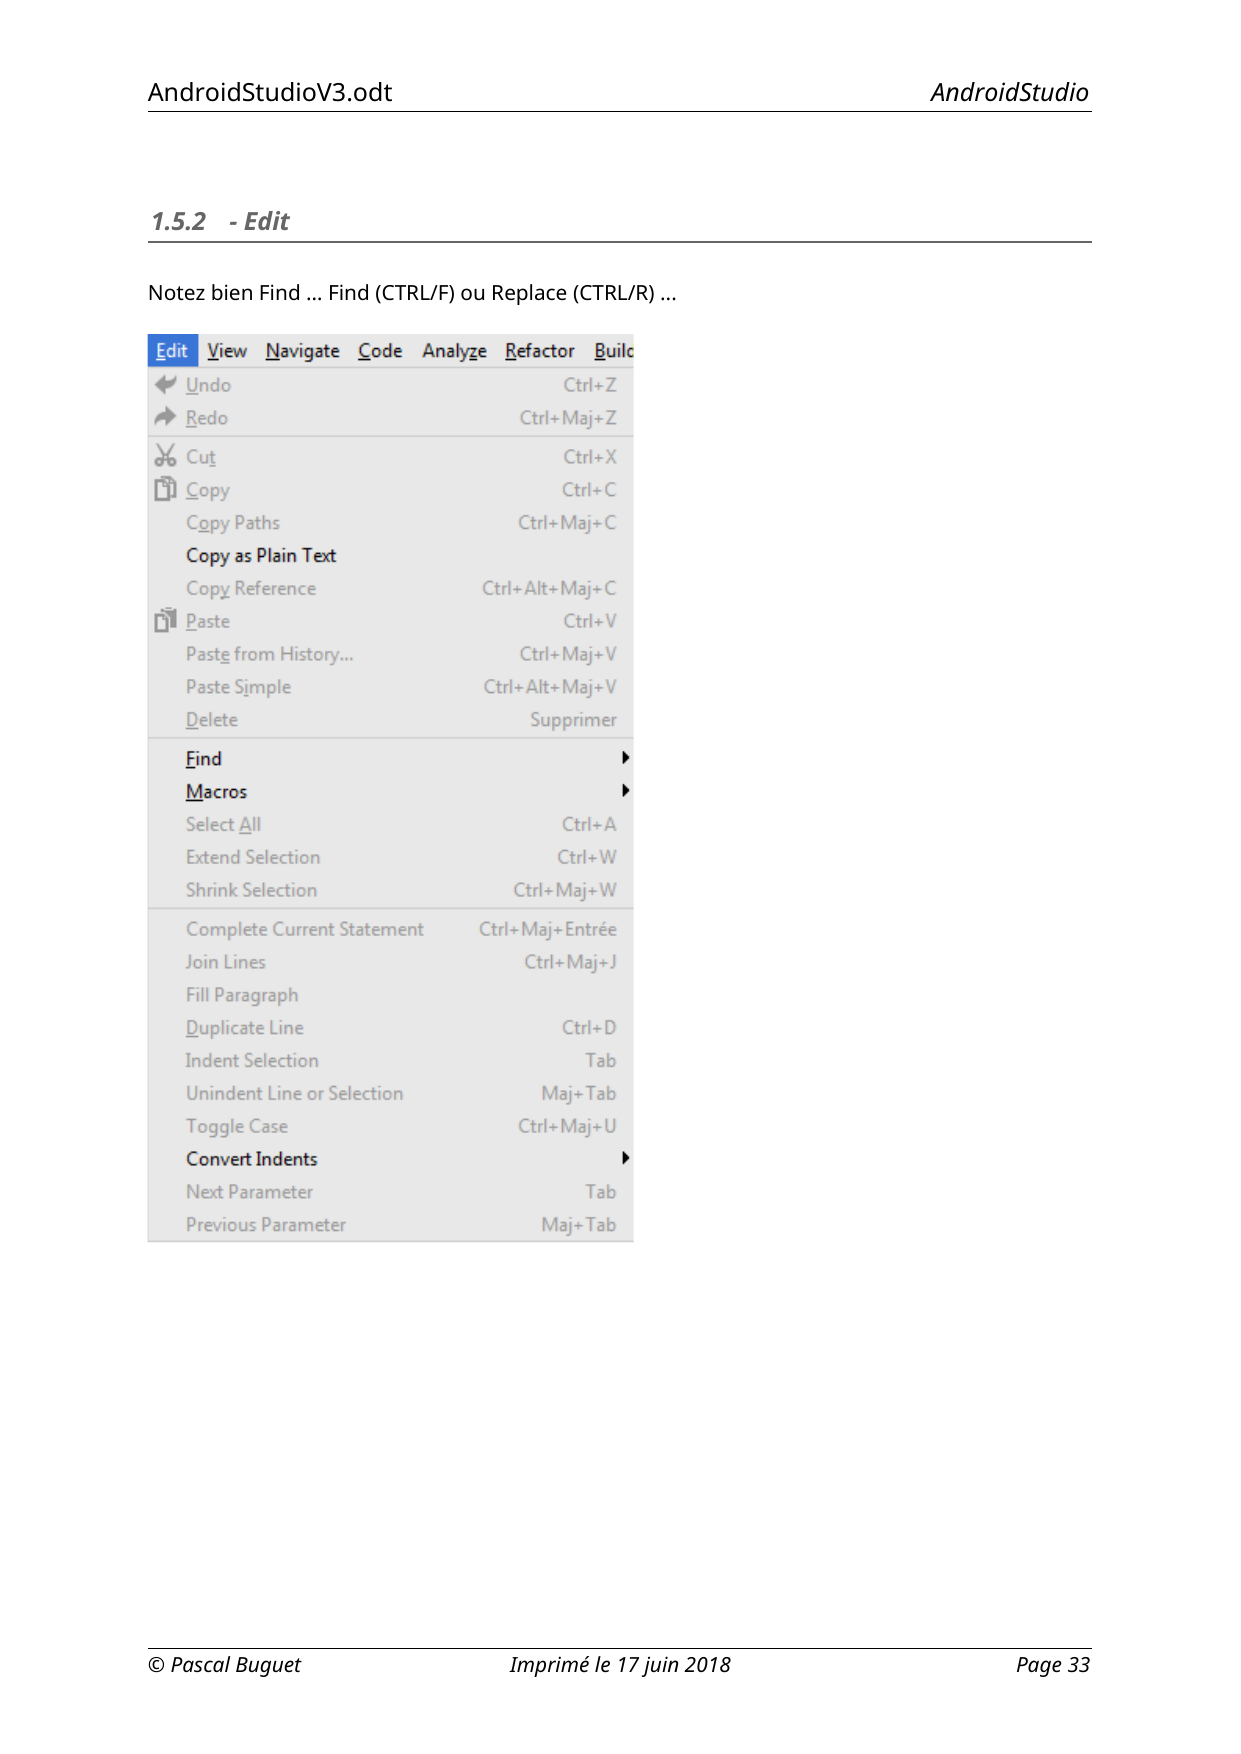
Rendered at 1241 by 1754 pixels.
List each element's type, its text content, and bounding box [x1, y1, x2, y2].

subtitle - Edit [148, 201, 1092, 241]
picture [147, 334, 634, 1244]
text Notez bien Find … Find (CTRL/F) ou Replace (CTRL/R) ... [148, 278, 1092, 306]
